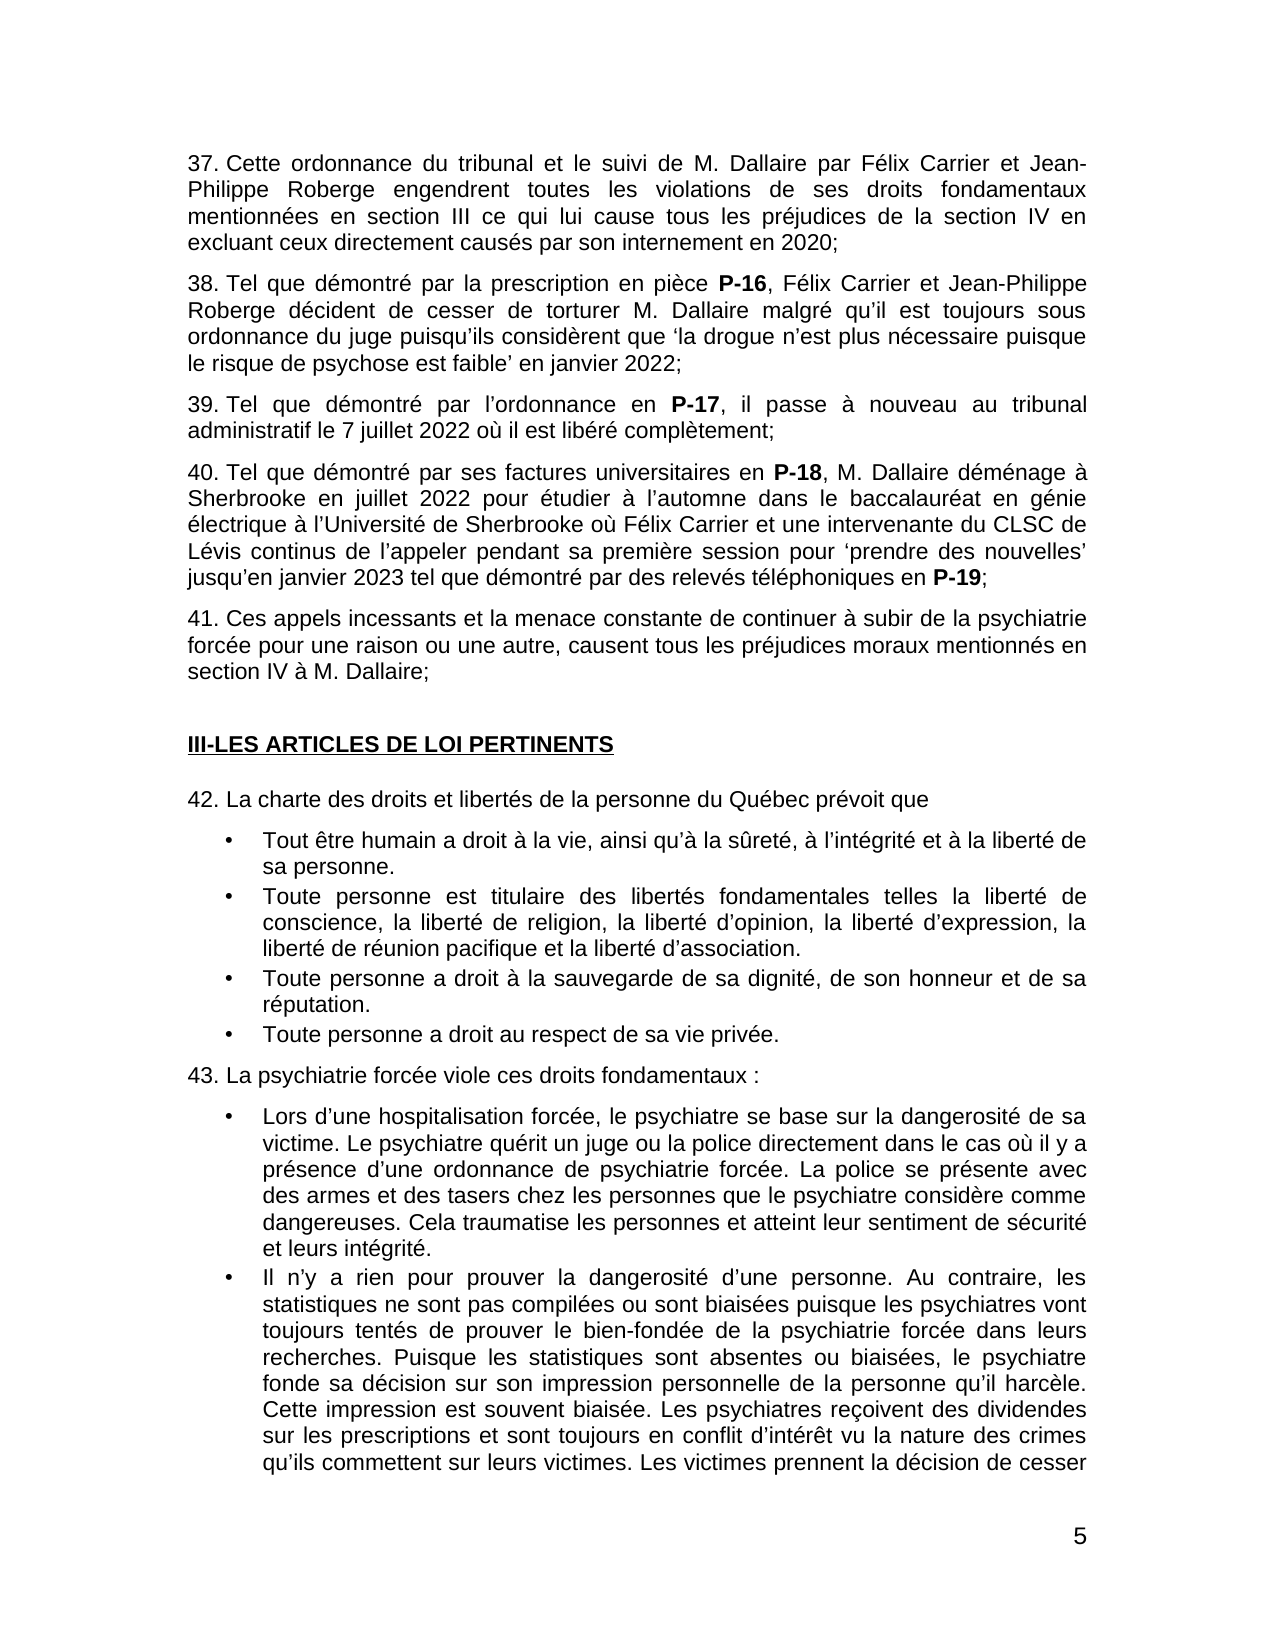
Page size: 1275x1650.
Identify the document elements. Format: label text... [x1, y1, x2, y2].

list Toute personne a droit à la sauvegarde de sa dignité, de son honneur et de sa réputation. [225, 965, 1087, 1017]
list Cette ordonnance du tribunal et le suivi de M. Dallaire par Félix Carrier et Jean-Philippe Roberge engendrent toutes les violations de ses droits fondamentaux mentionnées en section III ce qui lui cause tous les préjudices de la section IV en excluant ceux directement causés par son internement en 2020; [187, 150, 1087, 255]
list Tel que démontré par la prescription en pièce P-16, Félix Carrier et Jean-Philippe Roberge décident de cesser de torturer M. Dallaire malgré qu’il est toujours sous ordonnance du juge puisqu’ils considèrent que ‘la drogue n’est plus nécessaire puisque le risque de psychose est faible’ en janvier 2022; [187, 270, 1087, 376]
list La psychiatrie forcée viole ces droits fondamentaux : [187, 1062, 1087, 1088]
list Tout être humain a droit à la vie, ainsi qu’à la sûreté, à l’intégrité et à la liberté de sa personne. [225, 827, 1087, 880]
list Toute personne a droit au respect de sa vie privée. [225, 1021, 1087, 1047]
list Toute personne est titulaire des libertés fondamentales telles la liberté de conscience, la liberté de religion, la liberté d’opinion, la liberté d’expression, la liberté de réunion pacifique et la liberté d’association. [225, 883, 1087, 962]
list Tel que démontré par ses factures universitaires en P-18, M. Dallaire déménage à Sherbrooke en juillet 2022 pour étudier à l’automne dans le baccalauréat en génie électrique à l’Université de Sherbrooke où Félix Carrier et une intervenante du CLSC de Lévis continus de l’appeler pendant sa première session pour ‘prendre des nouvelles’ jusqu’en janvier 2023 tel que démontré par des relevés téléphoniques en P-19; [187, 458, 1087, 590]
list Il n’y a rien pour prouver la dangerosité d’une personne. Au contraire, les statistiques ne sont pas compilées ou sont biaisées puisque les psychiatres vont toujours tentés de prouver le bien-fondée de la psychiatrie forcée dans leurs recherches. Puisque les statistiques sont absentes ou biaisées, le psychiatre fonde sa décision sur son impression personnelle de la personne qu’il harcèle. Cette impression est souvent biaisée. Les psychiatres reçoivent des dividendes sur les prescriptions et sont toujours en conflit d’intérêt vu la nature des crimes qu’ils commettent sur leurs victimes. Les victimes prennent la décision de cesser [225, 1264, 1087, 1475]
list Tel que démontré par l’ordonnance en P-17, il passe à nouveau au tribunal administratif le 7 juillet 2022 où il est libéré complètement; [187, 391, 1087, 443]
list Ces appels incessants et la menace constante de continuer à subir de la psychiatrie forcée pour une raison ou une autre, causent tous les préjudices moraux mentionnés en section IV à M. Dallaire; [187, 605, 1087, 684]
text III-LES ARTICLES DE LOI PERTINENTS [187, 731, 1087, 757]
list Lors d’une hospitalisation forcée, le psychiatre se base sur la dangerosité de sa victime. Le psychiatre quérit un juge ou la police directement dans le cas où il y a présence d’une ordonnance de psychiatrie forcée. La police se présente avec des armes et des tasers chez les personnes que le psychiatre considère comme dangereuses. Cela traumatise les personnes et atteint leur sentiment de sécurité et leurs intégrité. [225, 1103, 1087, 1261]
list La charte des droits et libertés de la personne du Québec prévoit que [187, 786, 1087, 812]
